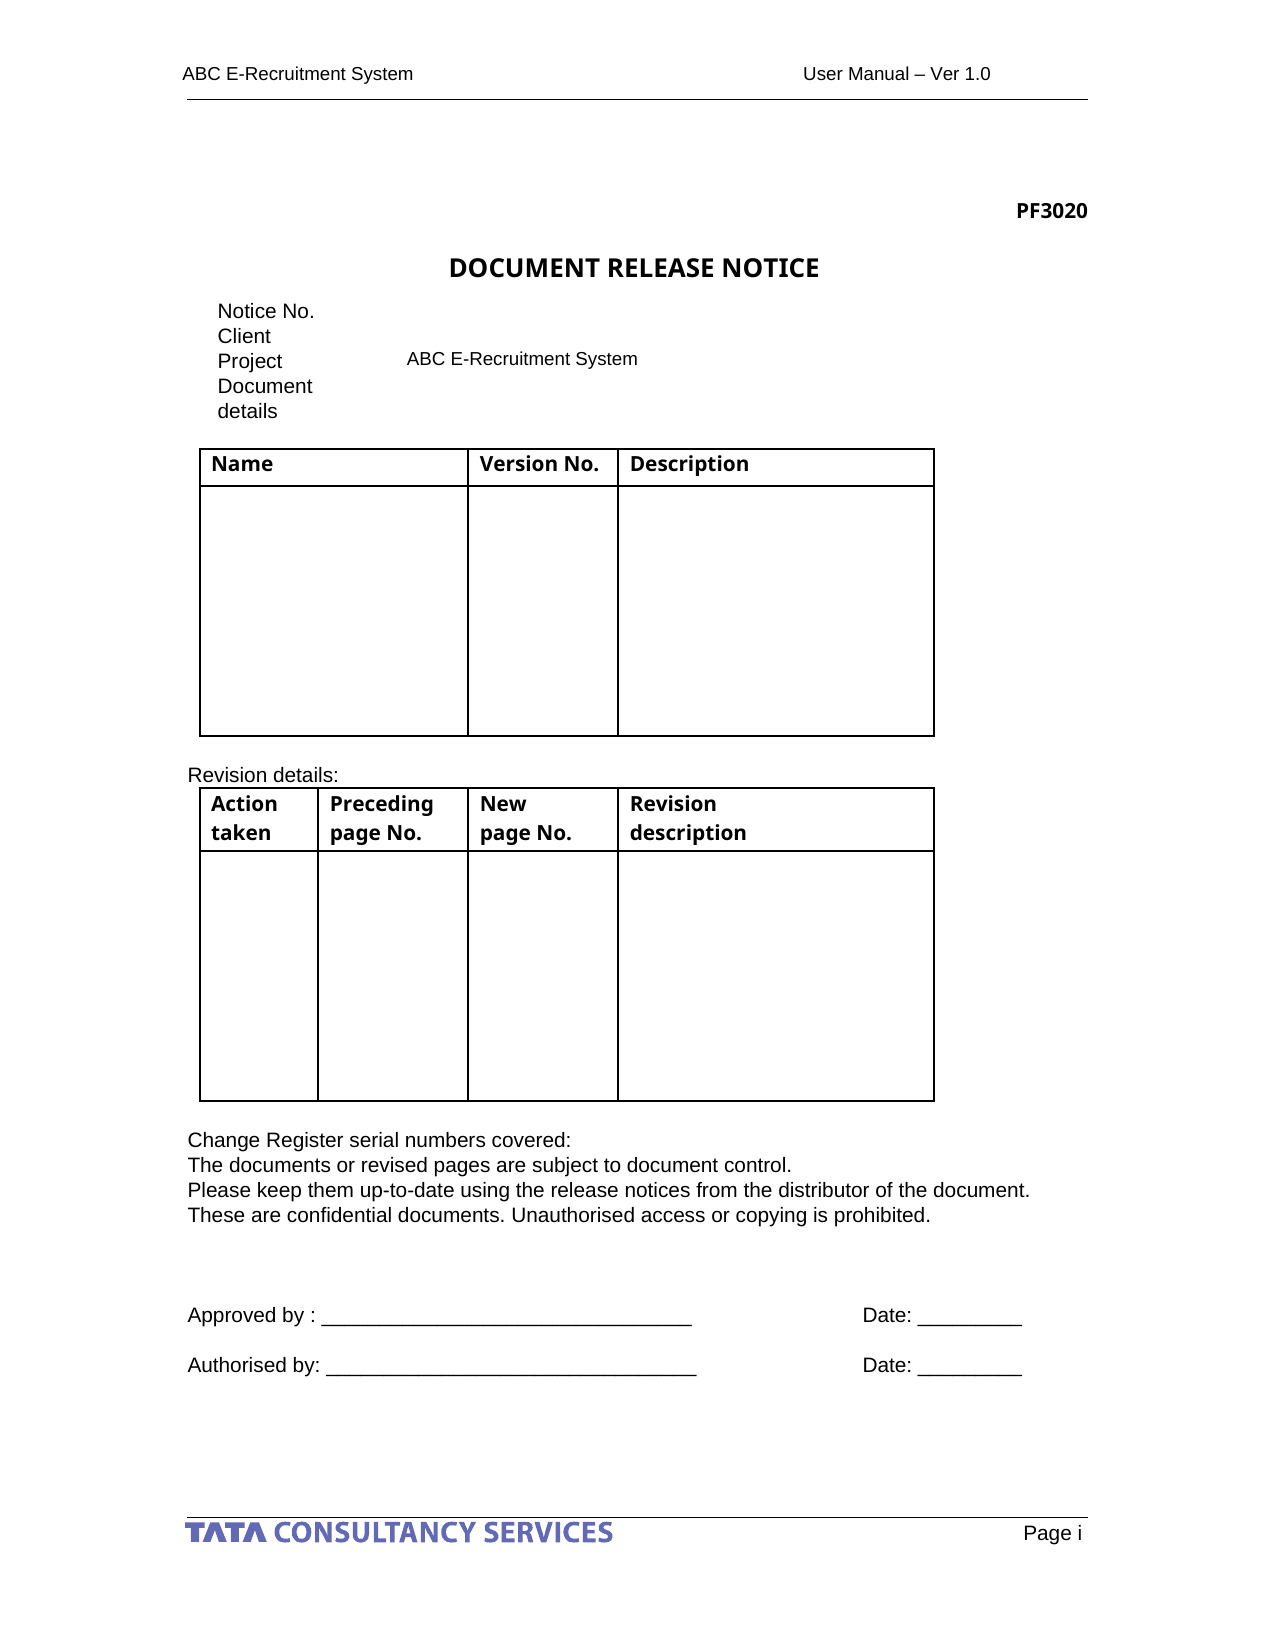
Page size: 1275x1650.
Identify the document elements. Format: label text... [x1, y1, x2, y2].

table_cell Client [206, 323, 380, 347]
table_cell [380, 373, 927, 422]
text DOCUMENT RELEASE NOTICE [187, 249, 1088, 285]
table_cell Project [206, 348, 380, 372]
table_cell ABC E-Recruitment System [380, 348, 927, 372]
table_header Preceding page No. [319, 789, 467, 849]
table_cell [619, 487, 933, 735]
table_header [380, 298, 927, 322]
text Please keep them up-to-date using the release notices from the distributor of the document. [187, 1177, 1088, 1202]
table_cell [469, 852, 617, 1099]
table_header Action taken (add/del/chg) [201, 789, 317, 849]
table_cell [201, 487, 467, 735]
table_header Revision description [619, 789, 933, 849]
table_header Description [619, 450, 933, 485]
table_header New page No. [469, 789, 617, 849]
text Authorised by: ________________________________ Date: _________ [187, 1352, 1088, 1377]
text Revision details: [187, 762, 1088, 787]
text The documents or revised pages are subject to document control. [187, 1152, 1088, 1177]
table_cell [619, 852, 933, 1099]
table_header Name [201, 450, 467, 485]
text Change Register serial numbers covered: [187, 1127, 1088, 1152]
text These are confidential documents. Unauthorised access or copying is prohibited. [187, 1202, 1088, 1227]
table_cell [380, 323, 927, 347]
table_header Version No. [469, 450, 617, 485]
table_cell [319, 852, 467, 1099]
table_cell [201, 852, 317, 1099]
table_header Notice No. [206, 298, 380, 322]
table_cell [469, 487, 617, 735]
table_cell Document details [206, 373, 380, 422]
text Approved by : ________________________________ Date: _________ [187, 1302, 1088, 1327]
title PF3020 [187, 196, 1088, 224]
